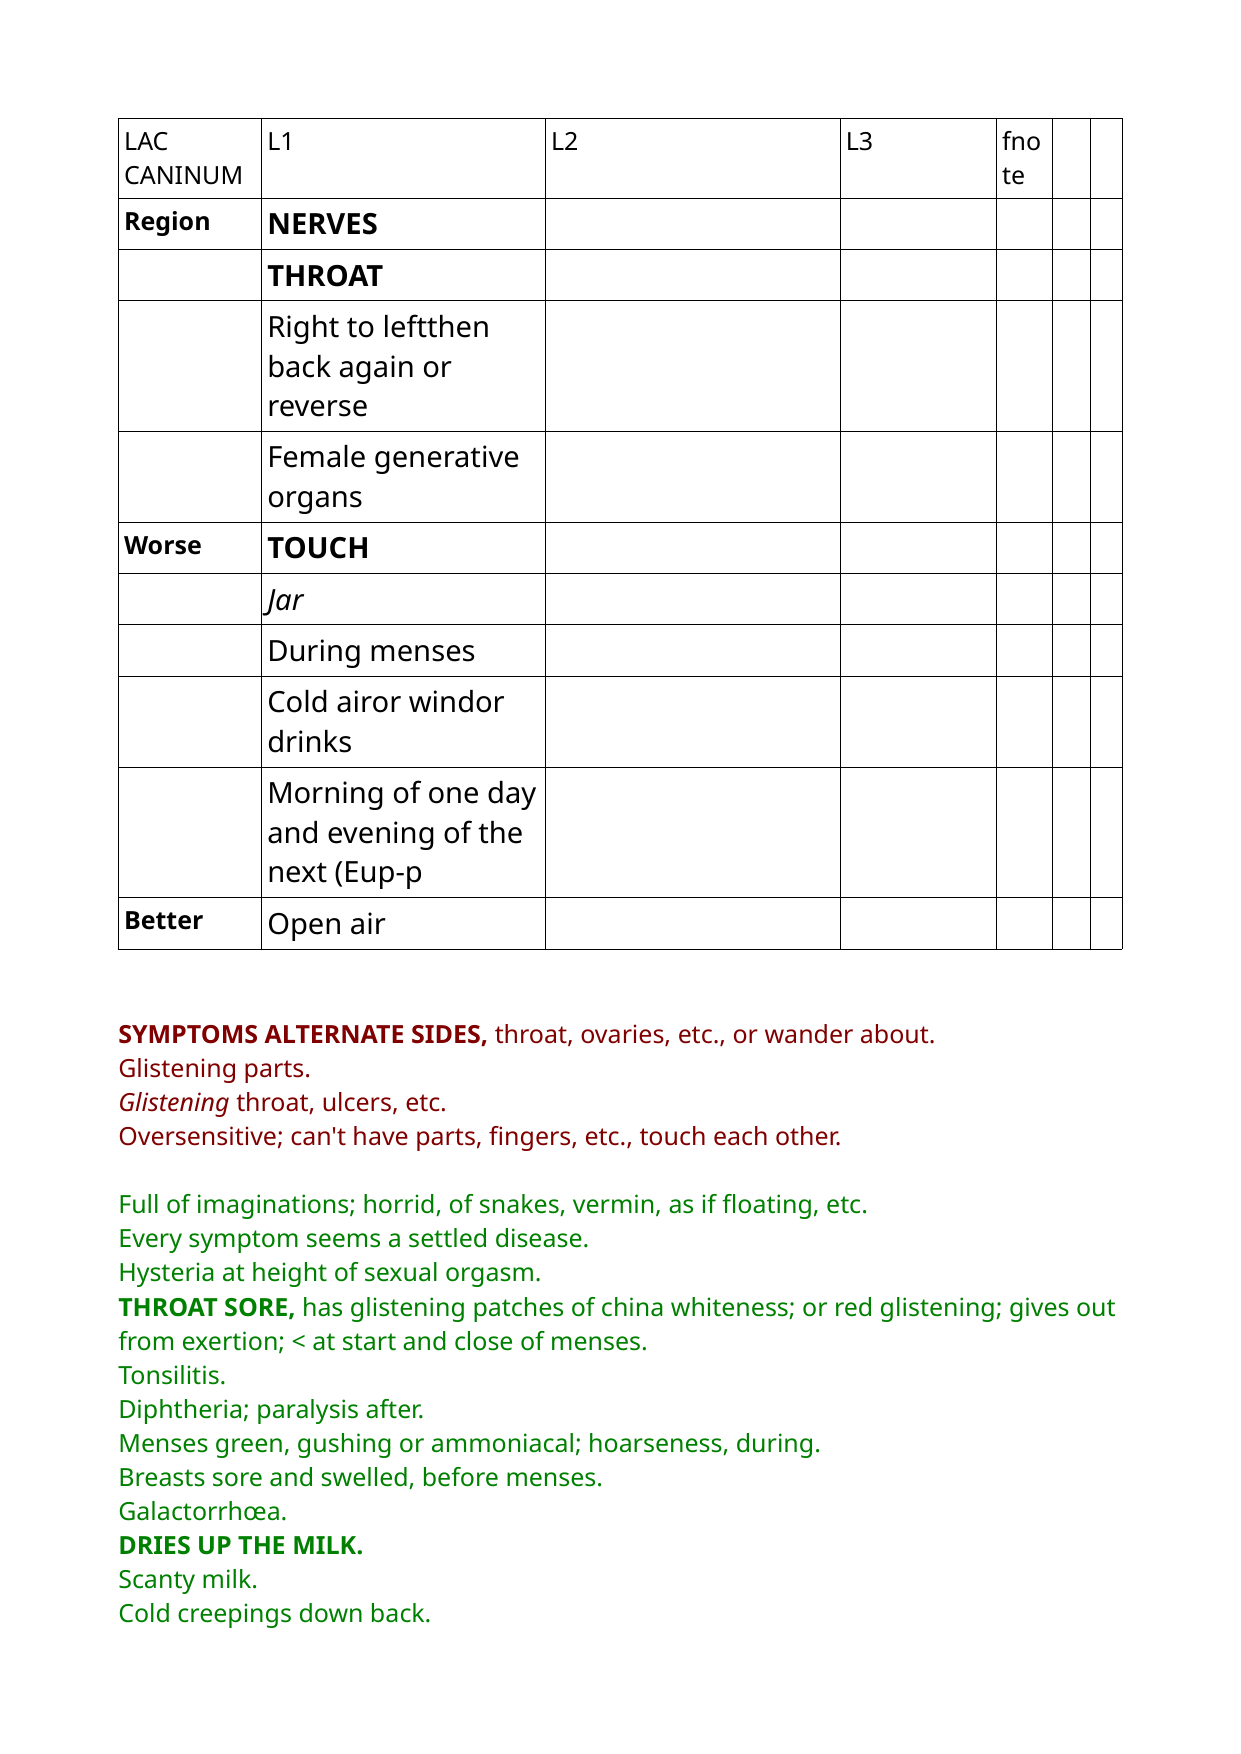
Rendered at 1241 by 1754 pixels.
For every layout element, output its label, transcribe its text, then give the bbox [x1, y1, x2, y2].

table_header [1053, 119, 1090, 198]
table_cell Cold airor windor drinks [262, 677, 545, 767]
table_header [1091, 119, 1122, 198]
text Hysteria at height of sexual orgasm. [118, 1255, 1122, 1289]
text THROAT SORE, has glistening patches of china whiteness; or red glistening; gives out from exertion; < at start and close of menses. [118, 1289, 1122, 1357]
table_cell [997, 574, 1052, 624]
text Glistening throat, ulcers, etc. [118, 1085, 1122, 1119]
table_cell [546, 625, 840, 676]
table_header LAC CANINUM [119, 119, 261, 198]
table_cell [1091, 432, 1122, 522]
table_cell [997, 898, 1052, 948]
text Every symptom seems a settled disease. [118, 1221, 1122, 1255]
table_cell [997, 301, 1052, 431]
table_cell [841, 199, 996, 249]
text DRIES UP THE MILK. [118, 1528, 1122, 1562]
table_header fnote [997, 119, 1052, 198]
text Diphtheria; paralysis after. [118, 1391, 1122, 1425]
table_cell [1053, 898, 1090, 948]
table_cell Worse [119, 523, 261, 573]
text Tonsilitis. [118, 1357, 1122, 1391]
table_cell [1053, 768, 1090, 897]
text Scanty milk. [118, 1562, 1122, 1596]
table_cell [546, 768, 840, 897]
table_header L3 [841, 119, 996, 198]
table_cell [841, 432, 996, 522]
table_cell [841, 625, 996, 676]
table_cell TOUCH [262, 523, 545, 573]
table_cell [841, 574, 996, 624]
table_cell Right to leftthen back again or reverse [262, 301, 545, 431]
table_cell [119, 250, 261, 300]
table_header L2 [546, 119, 840, 198]
table_cell [1053, 250, 1090, 300]
table_cell [1091, 199, 1122, 249]
table_cell [1053, 677, 1090, 767]
table_cell [841, 523, 996, 573]
table_cell [1053, 301, 1090, 431]
table_cell [546, 432, 840, 522]
table_cell [119, 432, 261, 522]
text Menses green, gushing or ammoniacal; hoarseness, during. [118, 1425, 1122, 1459]
table_cell [119, 301, 261, 431]
table_cell [1091, 677, 1122, 767]
table_cell Open air [262, 898, 545, 948]
table_cell Region [119, 199, 261, 249]
table_cell [1091, 574, 1122, 624]
table_cell [546, 677, 840, 767]
text Galactorrhœa. [118, 1493, 1122, 1528]
table_cell [841, 768, 996, 897]
table_cell [997, 768, 1052, 897]
table_cell [1053, 625, 1090, 676]
table_cell Jar [262, 574, 545, 624]
table_cell [1053, 574, 1090, 624]
table_cell [546, 523, 840, 573]
table_cell [997, 523, 1052, 573]
table_cell [841, 250, 996, 300]
table_cell [1091, 301, 1122, 431]
table_cell [997, 432, 1052, 522]
text Breasts sore and swelled, before menses. [118, 1459, 1122, 1493]
table_cell [1091, 523, 1122, 573]
text Glistening parts. [118, 1051, 1122, 1085]
table_cell [1053, 199, 1090, 249]
table_cell During menses [262, 625, 545, 676]
text Cold creepings down back. [118, 1596, 1122, 1630]
table_cell [997, 625, 1052, 676]
table_cell [119, 677, 261, 767]
table_cell Female generative organs [262, 432, 545, 522]
table_cell [546, 250, 840, 300]
table_cell [841, 898, 996, 948]
table_cell [1053, 432, 1090, 522]
table_cell [1091, 250, 1122, 300]
table_cell [997, 199, 1052, 249]
table_cell [841, 677, 996, 767]
table_cell [1053, 523, 1090, 573]
text Oversensitive; can't have parts, fingers, etc., touch each other. [118, 1119, 1122, 1153]
table_header L1 [262, 119, 545, 198]
table_cell [997, 677, 1052, 767]
table_cell [841, 301, 996, 431]
table_cell [546, 301, 840, 431]
table_cell [119, 625, 261, 676]
table_cell [546, 199, 840, 249]
table_cell THROAT [262, 250, 545, 300]
table_cell Better [119, 898, 261, 948]
table_cell [546, 898, 840, 948]
table_cell [1091, 898, 1122, 948]
table_cell [546, 574, 840, 624]
table_cell [119, 574, 261, 624]
table_cell NERVES [262, 199, 545, 249]
table_cell [119, 768, 261, 897]
table_cell [1091, 768, 1122, 897]
table_cell [997, 250, 1052, 300]
text SYMPTOMS ALTERNATE SIDES, throat, ovaries, etc., or wander about. [118, 1017, 1122, 1051]
table_cell Morning of one day and evening of the next (Eup-p [262, 768, 545, 897]
table_cell [1091, 625, 1122, 676]
text Full of imaginations; horrid, of snakes, vermin, as if floating, etc. [118, 1187, 1122, 1221]
